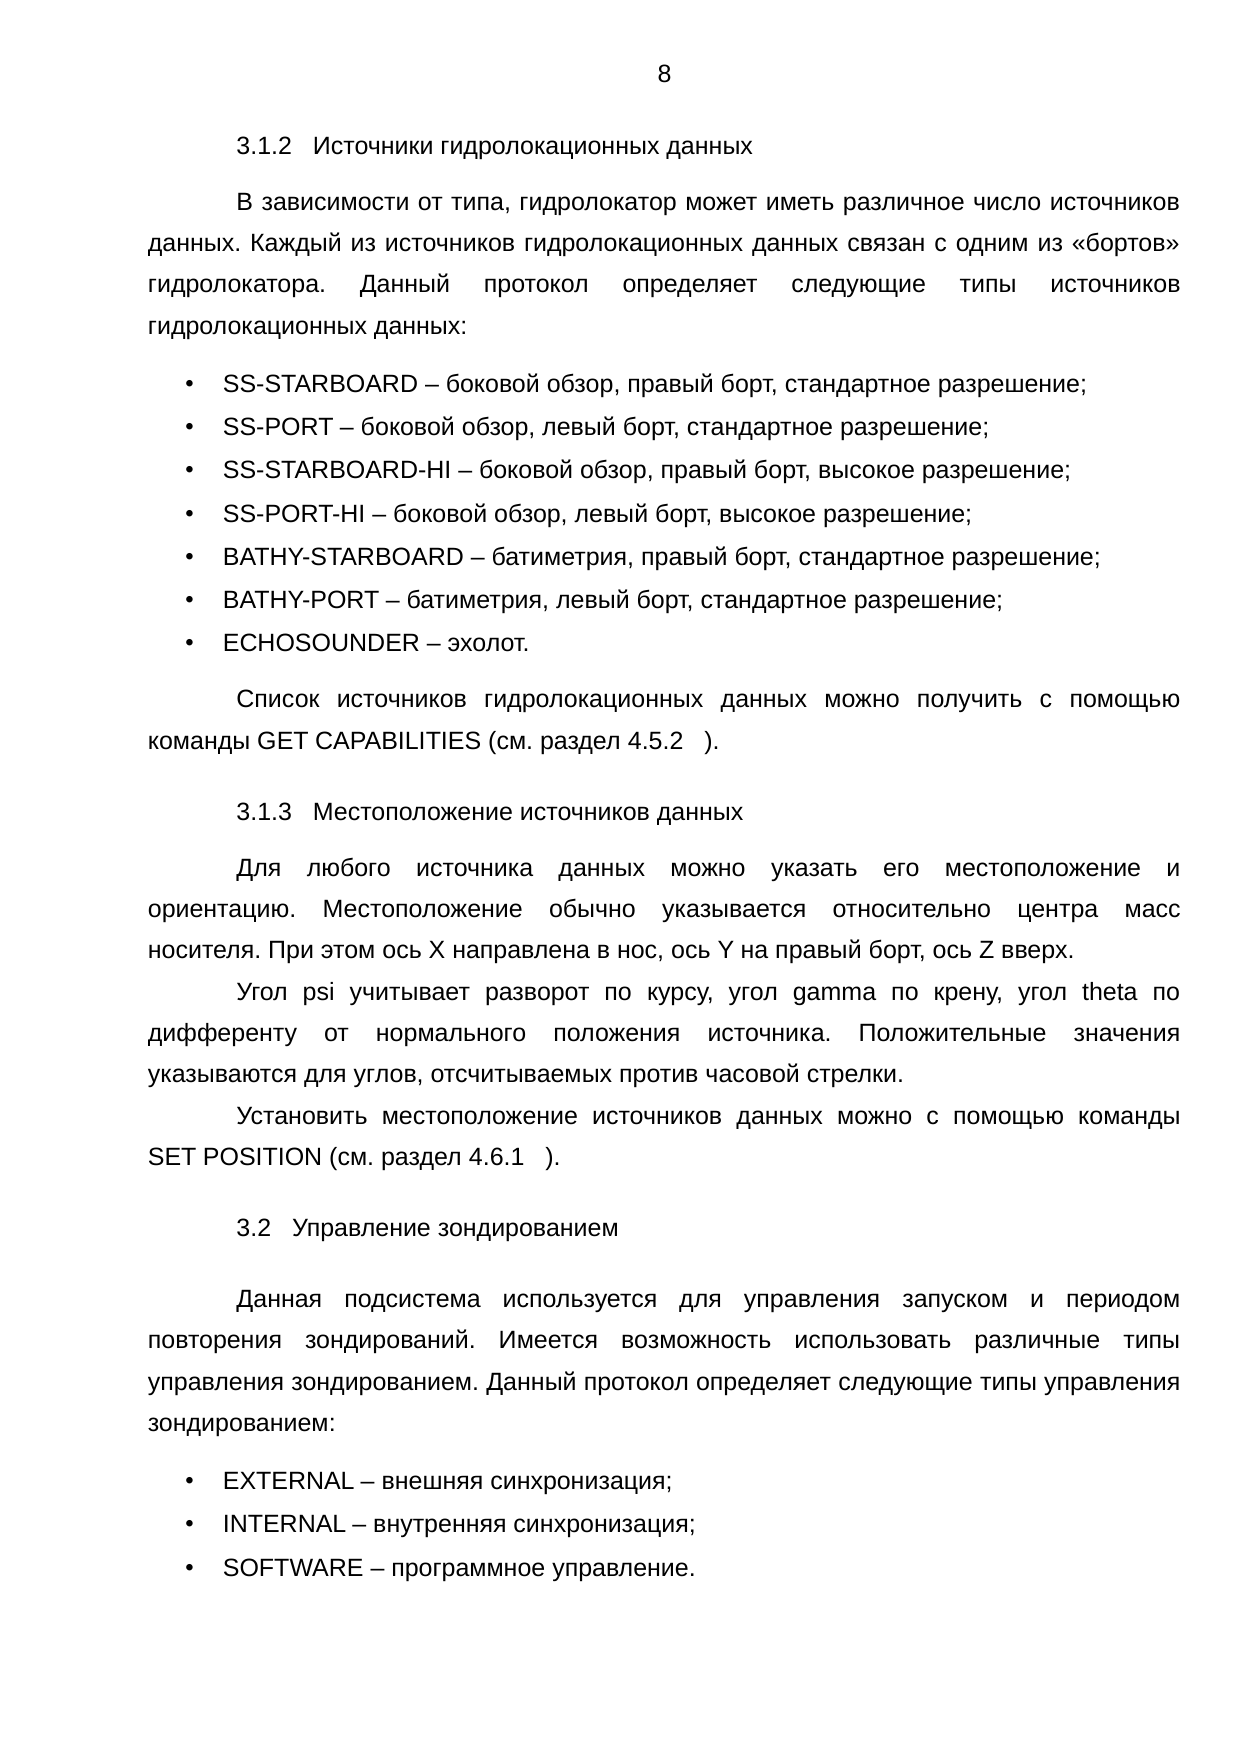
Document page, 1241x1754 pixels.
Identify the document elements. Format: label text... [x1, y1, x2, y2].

list ECHOSOUNDER – эхолот. [185, 628, 1181, 657]
list EXTERNAL – внешняя синхронизация; [185, 1466, 1181, 1495]
text Установить местоположение источников данных можно с помощью команды SET POSITION (см. раздел 4.6.1). [148, 1088, 1181, 1171]
text Данная подсистема используется для управления запуском и периодом повторения зондирований. Имеется возможность использовать различные типы управления зондированием. Данный протокол определяет следующие типы управления зондированием: [148, 1271, 1181, 1437]
text Список источников гидролокационных данных можно получить с помощью команды GET CAPABILITIES (см. раздел 4.5.2). [148, 672, 1181, 754]
list SS-STARBOARD – боковой обзор, правый борт, стандартное разрешение; [185, 369, 1181, 398]
list BATHY-STARBOARD – батиметрия, правый борт, стандартное разрешение; [185, 542, 1181, 571]
list SS-PORT-HI – боковой обзор, левый борт, высокое разрешение; [185, 499, 1181, 528]
list INTERNAL – внутренняя синхронизация; [185, 1509, 1181, 1538]
text Угол psi учитывает разворот по курсу, угол gamma по крену, угол theta по дифференту от нормального положения источника. Положительные значения указываются для углов, отсчитываемых против часовой стрелки. [148, 964, 1181, 1088]
text В зависимости от типа, гидролокатор может иметь различное число источников данных. Каждый из источников гидролокационных данных связан с одним из «бортов» гидролокатора. Данный протокол определяет следующие типы источников гидролокационных данных: [148, 174, 1181, 339]
list SOFTWARE – программное управление. [185, 1552, 1181, 1581]
subtitle Источники гидролокационных данных [148, 118, 1181, 159]
list BATHY-PORT – батиметрия, левый борт, стандартное разрешение; [185, 585, 1181, 614]
text Для любого источника данных можно указать его местоположение и ориентацию. Местоположение обычно указывается относительно центра масс носителя. При этом ось X направлена в нос, ось Y на правый борт, ось Z вверх. [148, 840, 1181, 964]
subtitle Местоположение источников данных [148, 784, 1181, 825]
list SS-PORT – боковой обзор, левый борт, стандартное разрешение; [185, 412, 1181, 441]
list SS-STARBOARD-HI – боковой обзор, правый борт, высокое разрешение; [185, 456, 1181, 484]
subtitle Управление зондированием [148, 1200, 1181, 1242]
